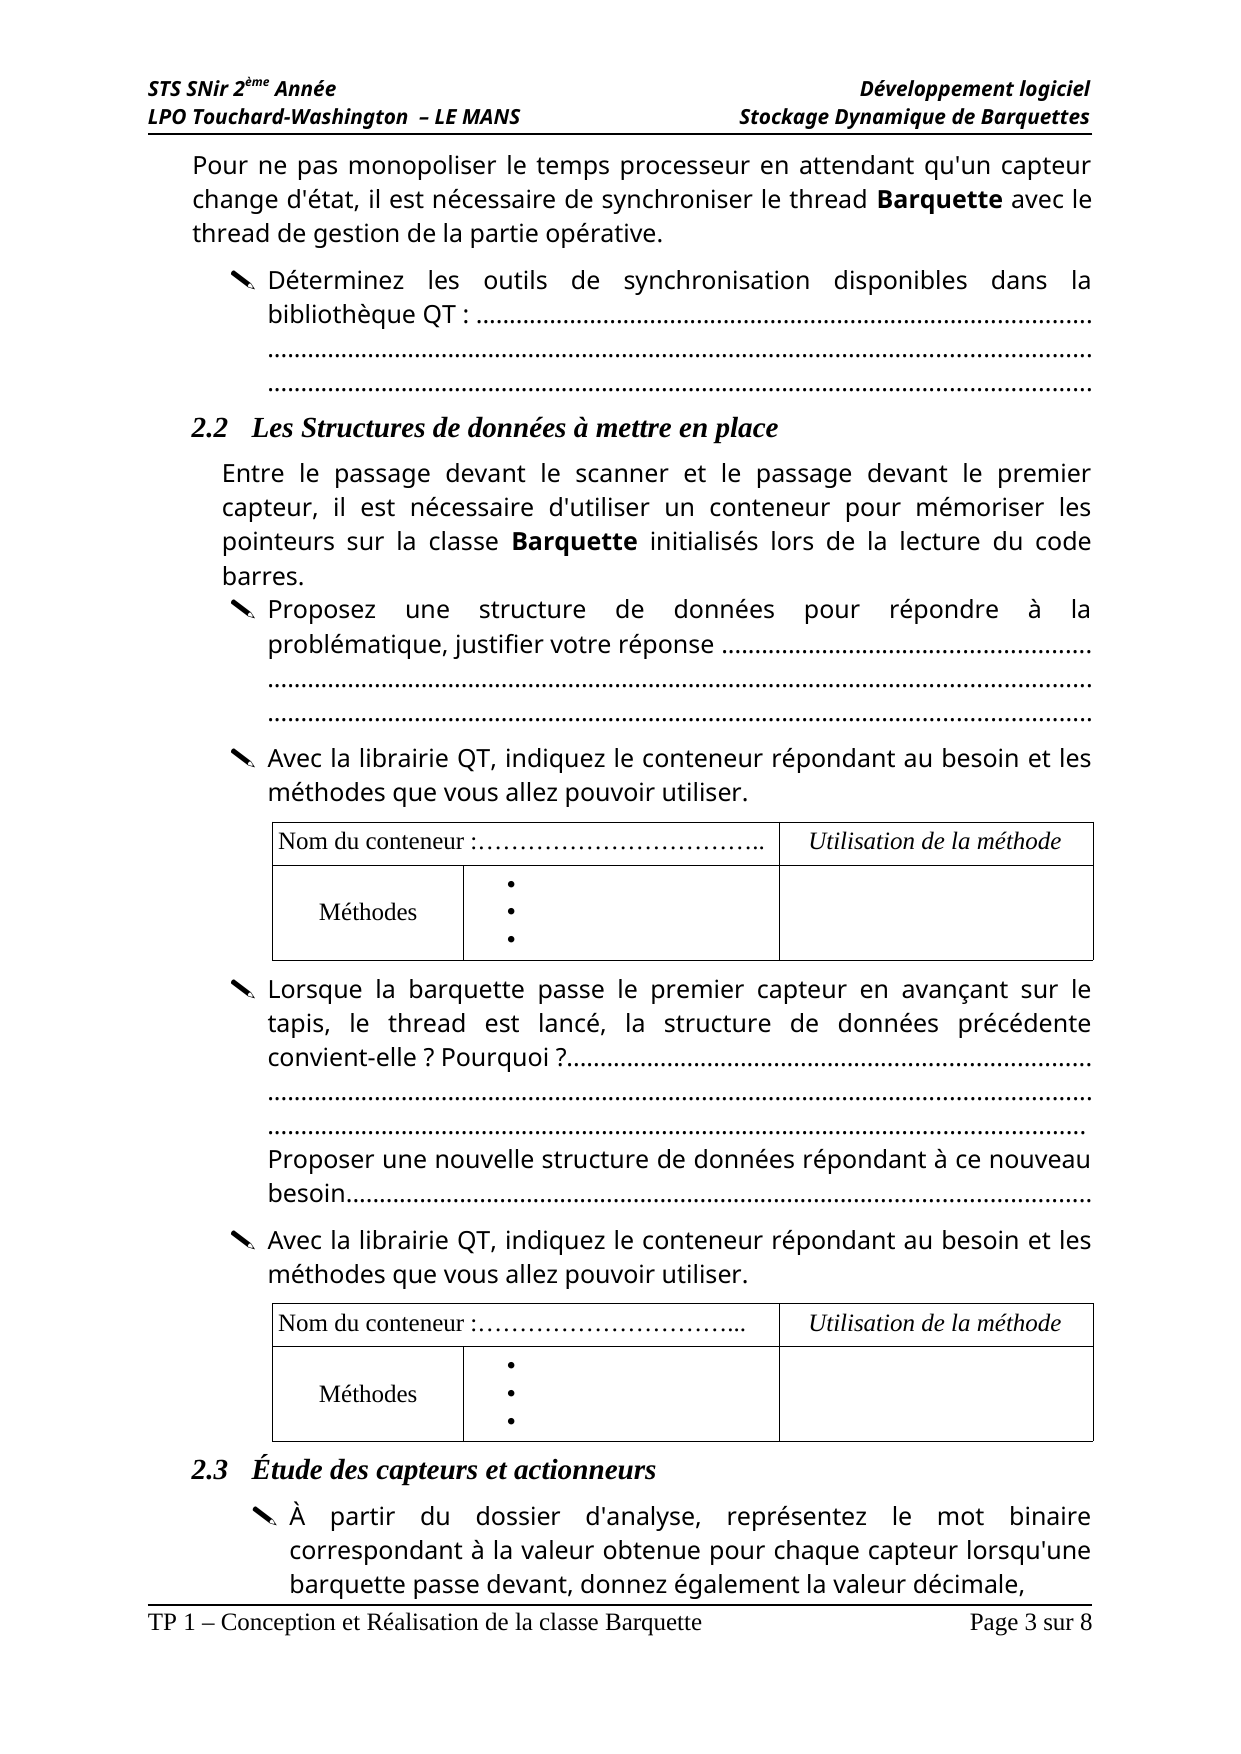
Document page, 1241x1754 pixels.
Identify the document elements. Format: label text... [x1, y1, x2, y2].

subtitle Les Structures de données à mettre en place [191, 411, 1092, 443]
text Pour ne pas monopoliser le temps processeur en attendant qu'un capteur change d'état, il est nécessaire de synchroniser le thread Barquette avec le thread de gestion de la partie opérative. [192, 148, 1092, 250]
list Proposez une structure de données pour répondre à la problématique, justifier votre réponse . [230, 592, 1092, 728]
table_cell Méthodes [273, 1347, 463, 1441]
table_cell [464, 866, 779, 960]
table_cell Méthodes [273, 866, 463, 960]
table_cell [780, 866, 1093, 960]
text Entre le passage devant le scanner et le passage devant le premier capteur, il est nécessaire d'utiliser un conteneur pour mémoriser les pointeurs sur la classe Barquette initialisés lors de la lecture du code barres. [222, 456, 1092, 592]
table_cell [464, 1347, 779, 1441]
list Déterminez les outils de synchronisation disponibles dans la bibliothèque QT : [230, 262, 1092, 399]
list À partir du dossier d'analyse, représentez le mot binaire correspondant à la valeur obtenue pour chaque capteur lorsqu'une barquette passe devant, donnez également la valeur décimale, [252, 1498, 1092, 1601]
list Avec la librairie QT, indiquez le conteneur répondant au besoin et les méthodes que vous allez pouvoir utiliser. [230, 741, 1092, 809]
table_header Nom du conteneur :…………………………... [273, 1304, 779, 1346]
list Lorsque la barquette passe le premier capteur en avançant sur le tapis, le thread est lancé, la structure de données précédente convient-elle ? Pourquoi ? Proposer une nouvelle structure de données répondant à ce nouveau besoin [230, 972, 1092, 1210]
table_cell [780, 1347, 1093, 1441]
list Avec la librairie QT, indiquez le conteneur répondant au besoin et les méthodes que vous allez pouvoir utiliser. [230, 1222, 1092, 1291]
subtitle Étude des capteurs et actionneurs [191, 1454, 1092, 1486]
table_header Utilisation de la méthode [780, 823, 1093, 865]
table_header Utilisation de la méthode [780, 1304, 1093, 1346]
table_header Nom du conteneur :…………………………….. [273, 823, 779, 865]
